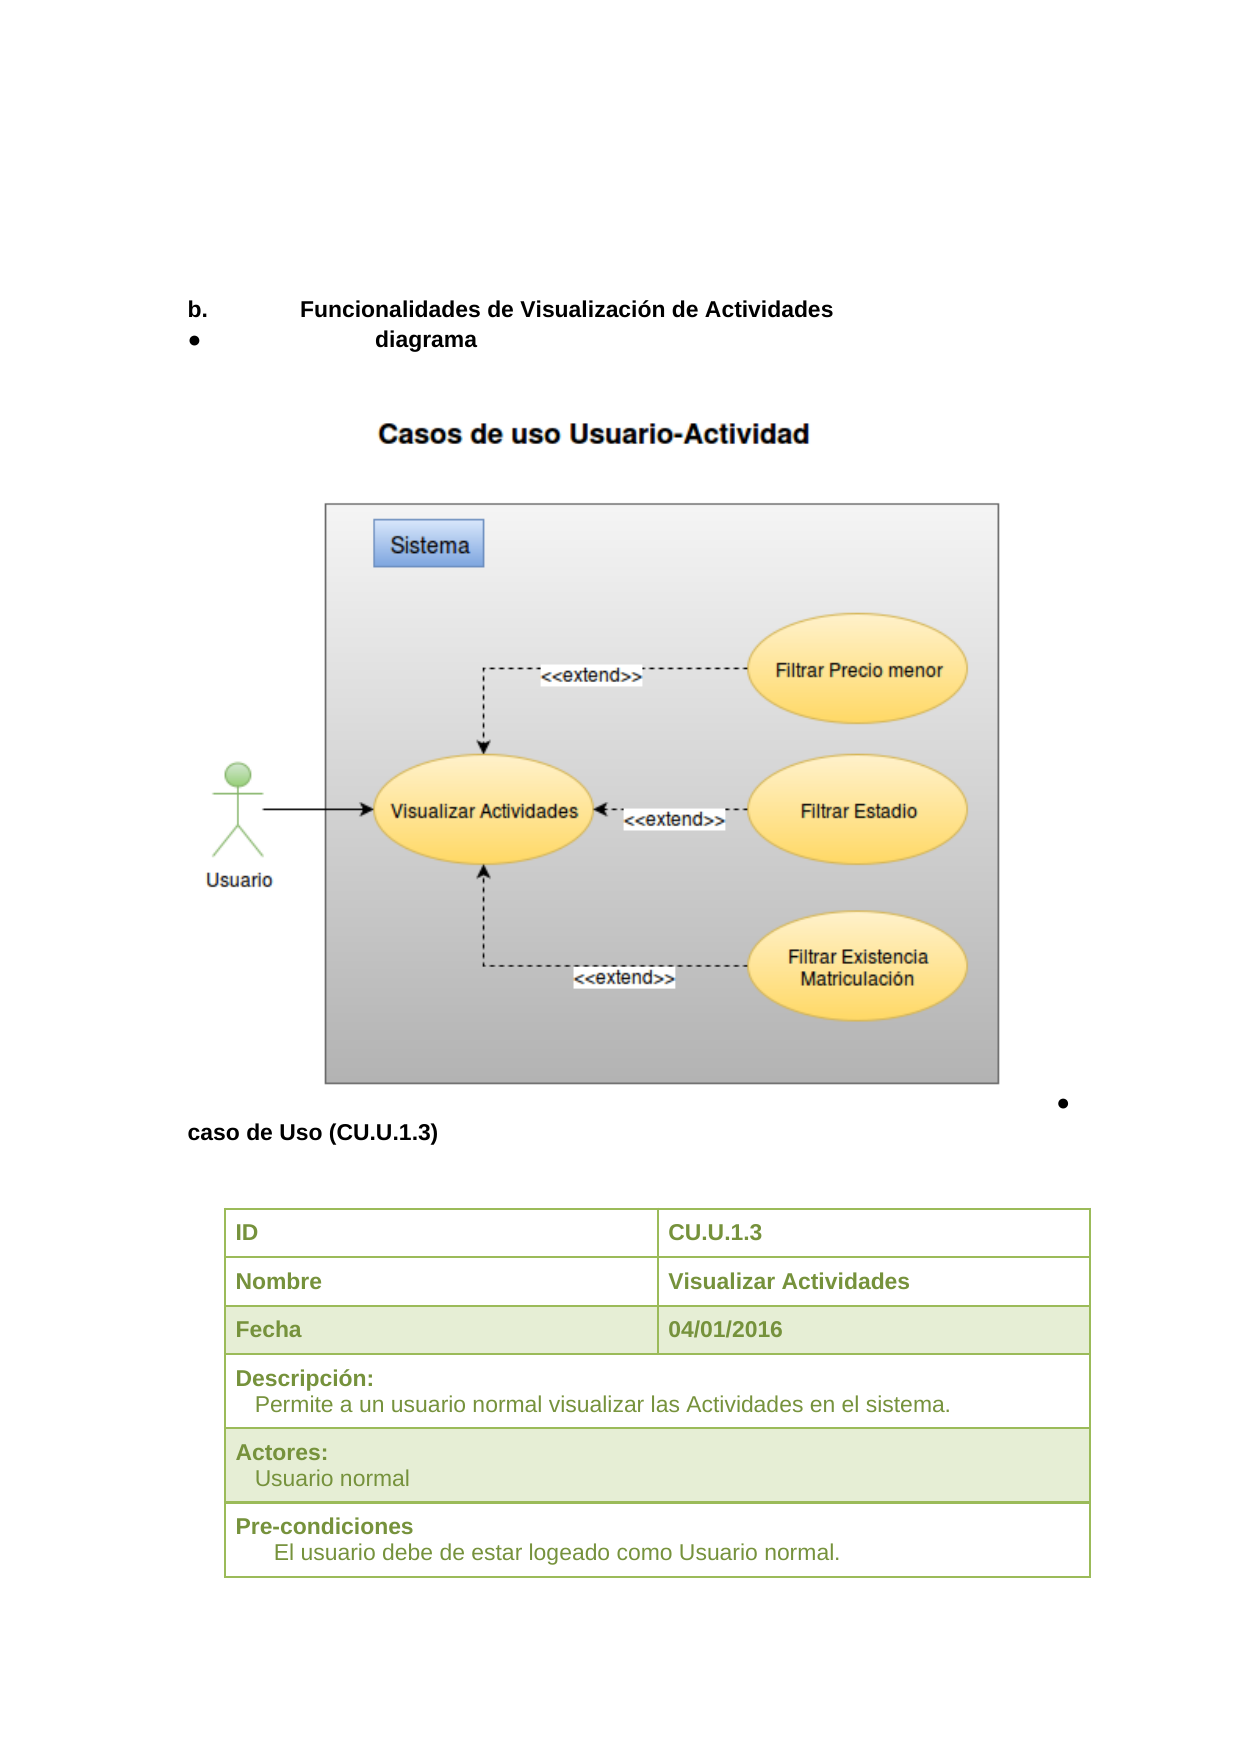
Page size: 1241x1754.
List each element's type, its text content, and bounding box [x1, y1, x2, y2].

table_cell 04/01/2016 [659, 1307, 1089, 1353]
list diagrama [187, 326, 1090, 352]
picture [203, 408, 1001, 1086]
table_cell Pre-condiciones El usuario debe de estar logeado como Usuario normal. [226, 1504, 1089, 1576]
table_header CU.U.1.3 [659, 1210, 1089, 1256]
table_cell Fecha [226, 1307, 657, 1353]
list caso de Uso (CU.U.1.3) [187, 1090, 1090, 1145]
table_cell Descripción: Permite a un usuario normal visualizar las Actividades en el sistema. [226, 1355, 1089, 1427]
table_header ID [226, 1210, 657, 1256]
list Funcionalidades de Visualización de Actividades [187, 297, 1090, 322]
table_cell Visualizar Actividades [659, 1258, 1089, 1304]
table_cell Nombre [226, 1258, 657, 1304]
table_cell Actores: Usuario normal [226, 1429, 1089, 1501]
